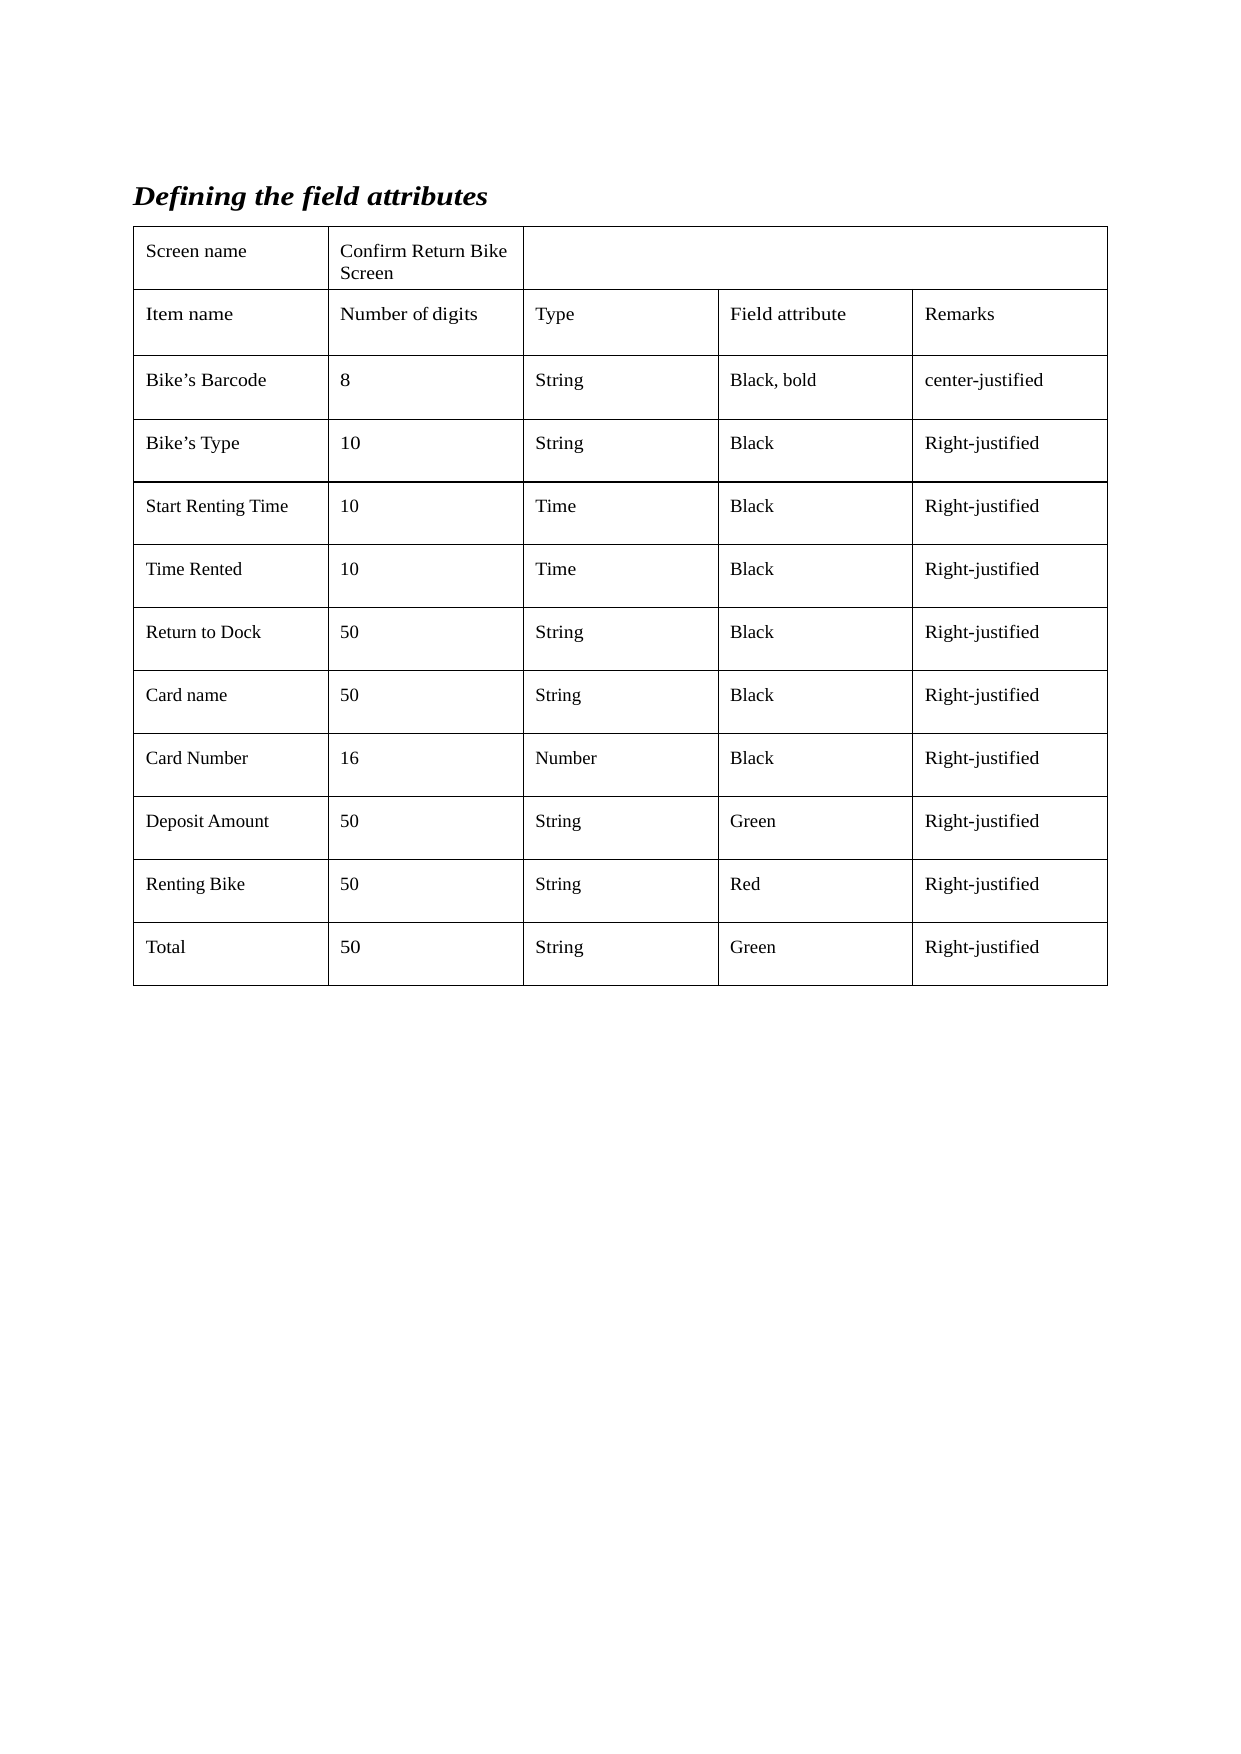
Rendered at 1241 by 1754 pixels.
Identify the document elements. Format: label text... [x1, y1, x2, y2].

table_cell 10 [329, 420, 523, 481]
table_header Confirm Return Bike Screen [329, 227, 523, 289]
table_cell Card Number [134, 734, 328, 796]
table_cell Start Renting Time [134, 483, 328, 544]
table_cell String [524, 797, 718, 859]
table_cell 16 [329, 734, 523, 796]
table_header [524, 227, 1107, 289]
table_cell Right-justified [913, 608, 1107, 670]
table_cell Green [719, 923, 912, 985]
table_cell Bike’s Type [134, 420, 328, 481]
table_cell center-justified [913, 356, 1107, 418]
table_cell Time Rented [134, 545, 328, 607]
table_cell Right-justified [913, 923, 1107, 985]
table_cell Black [719, 483, 912, 544]
table_cell Right-justified [913, 797, 1107, 859]
table_cell 10 [329, 545, 523, 607]
table_cell Field attribute [719, 290, 912, 355]
table_cell Right-justified [913, 860, 1107, 922]
table_cell Number [524, 734, 718, 796]
table_cell Number of digits [329, 290, 523, 355]
table_cell 10 [329, 483, 523, 544]
table_cell Right-justified [913, 671, 1107, 733]
table_cell Time [524, 545, 718, 607]
table_cell Black [719, 608, 912, 670]
table_cell 8 [329, 356, 523, 418]
table_cell Black, bold [719, 356, 912, 418]
table_cell Black [719, 734, 912, 796]
table_cell Remarks [913, 290, 1107, 355]
table_cell Black [719, 671, 912, 733]
table_cell 50 [329, 923, 523, 985]
table_cell Right-justified [913, 483, 1107, 544]
table_cell Total [134, 923, 328, 985]
table_header Screen name [134, 227, 328, 289]
table_cell Time [524, 483, 718, 544]
table_cell Return to Dock [134, 608, 328, 670]
table_cell Type [524, 290, 718, 355]
table_cell String [524, 608, 718, 670]
table_cell Renting Bike [134, 860, 328, 922]
table_cell Card name [134, 671, 328, 733]
table_cell Deposit Amount [134, 797, 328, 859]
table_cell Red [719, 860, 912, 922]
table_cell Right-justified [913, 545, 1107, 607]
table_cell Bike’s Barcode [134, 356, 328, 418]
table_cell Right-justified [913, 420, 1107, 481]
text Defining the field attributes [133, 180, 1122, 212]
table_cell Black [719, 545, 912, 607]
table_cell String [524, 923, 718, 985]
table_cell String [524, 671, 718, 733]
table_cell Right-justified [913, 734, 1107, 796]
table_cell Black [719, 420, 912, 481]
table_cell Green [719, 797, 912, 859]
table_cell 50 [329, 608, 523, 670]
table_cell Item name [134, 290, 328, 355]
table_cell String [524, 420, 718, 481]
table_cell 50 [329, 860, 523, 922]
table_cell 50 [329, 671, 523, 733]
table_cell String [524, 356, 718, 418]
table_cell 50 [329, 797, 523, 859]
table_cell String [524, 860, 718, 922]
